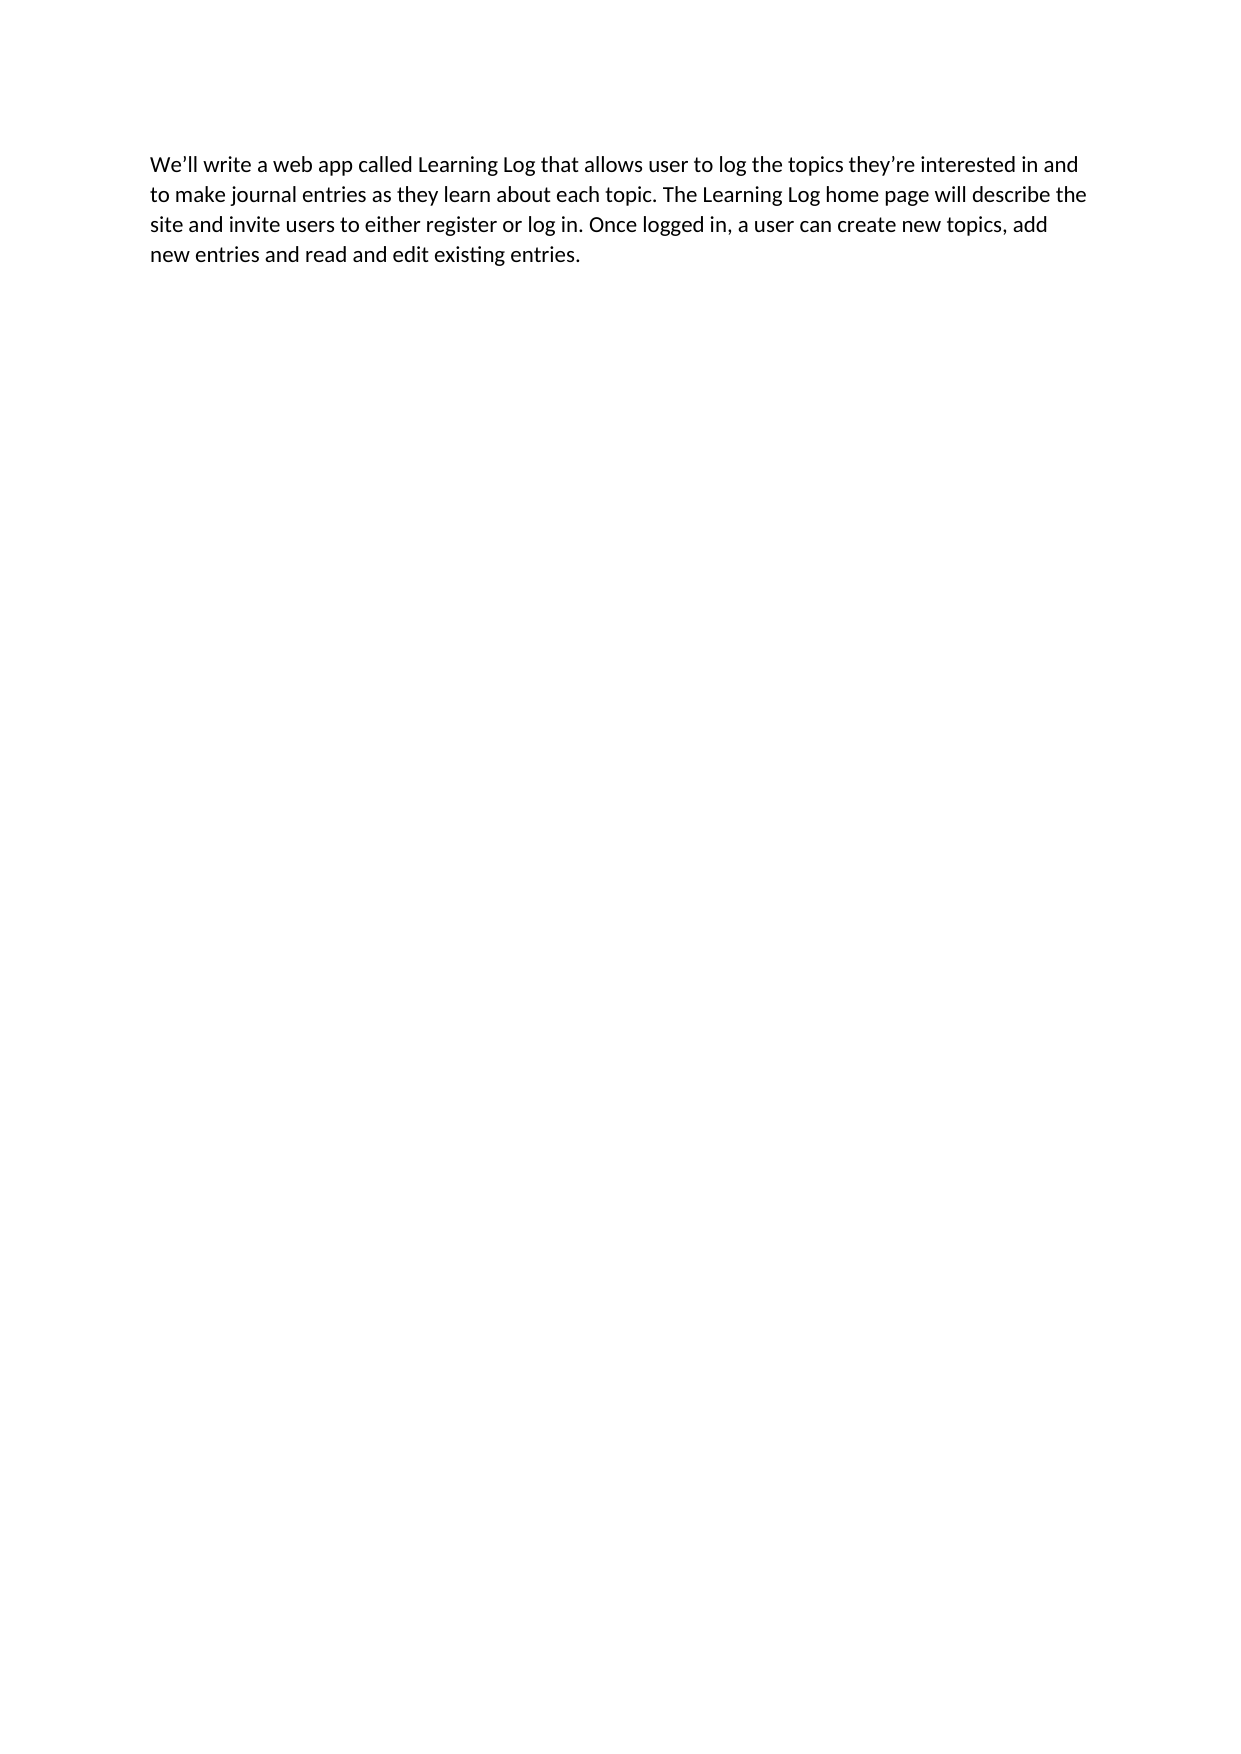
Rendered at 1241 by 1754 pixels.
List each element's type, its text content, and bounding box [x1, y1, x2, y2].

text We’ll write a web app called Learning Log that allows user to log the topics they’re interested in and to make journal entries as they learn about each topic. The Learning Log home page will describe the site and invite users to either register or log in. Once logged in, a user can create new topics, add new entries and read and edit existing entries. [150, 150, 1090, 268]
